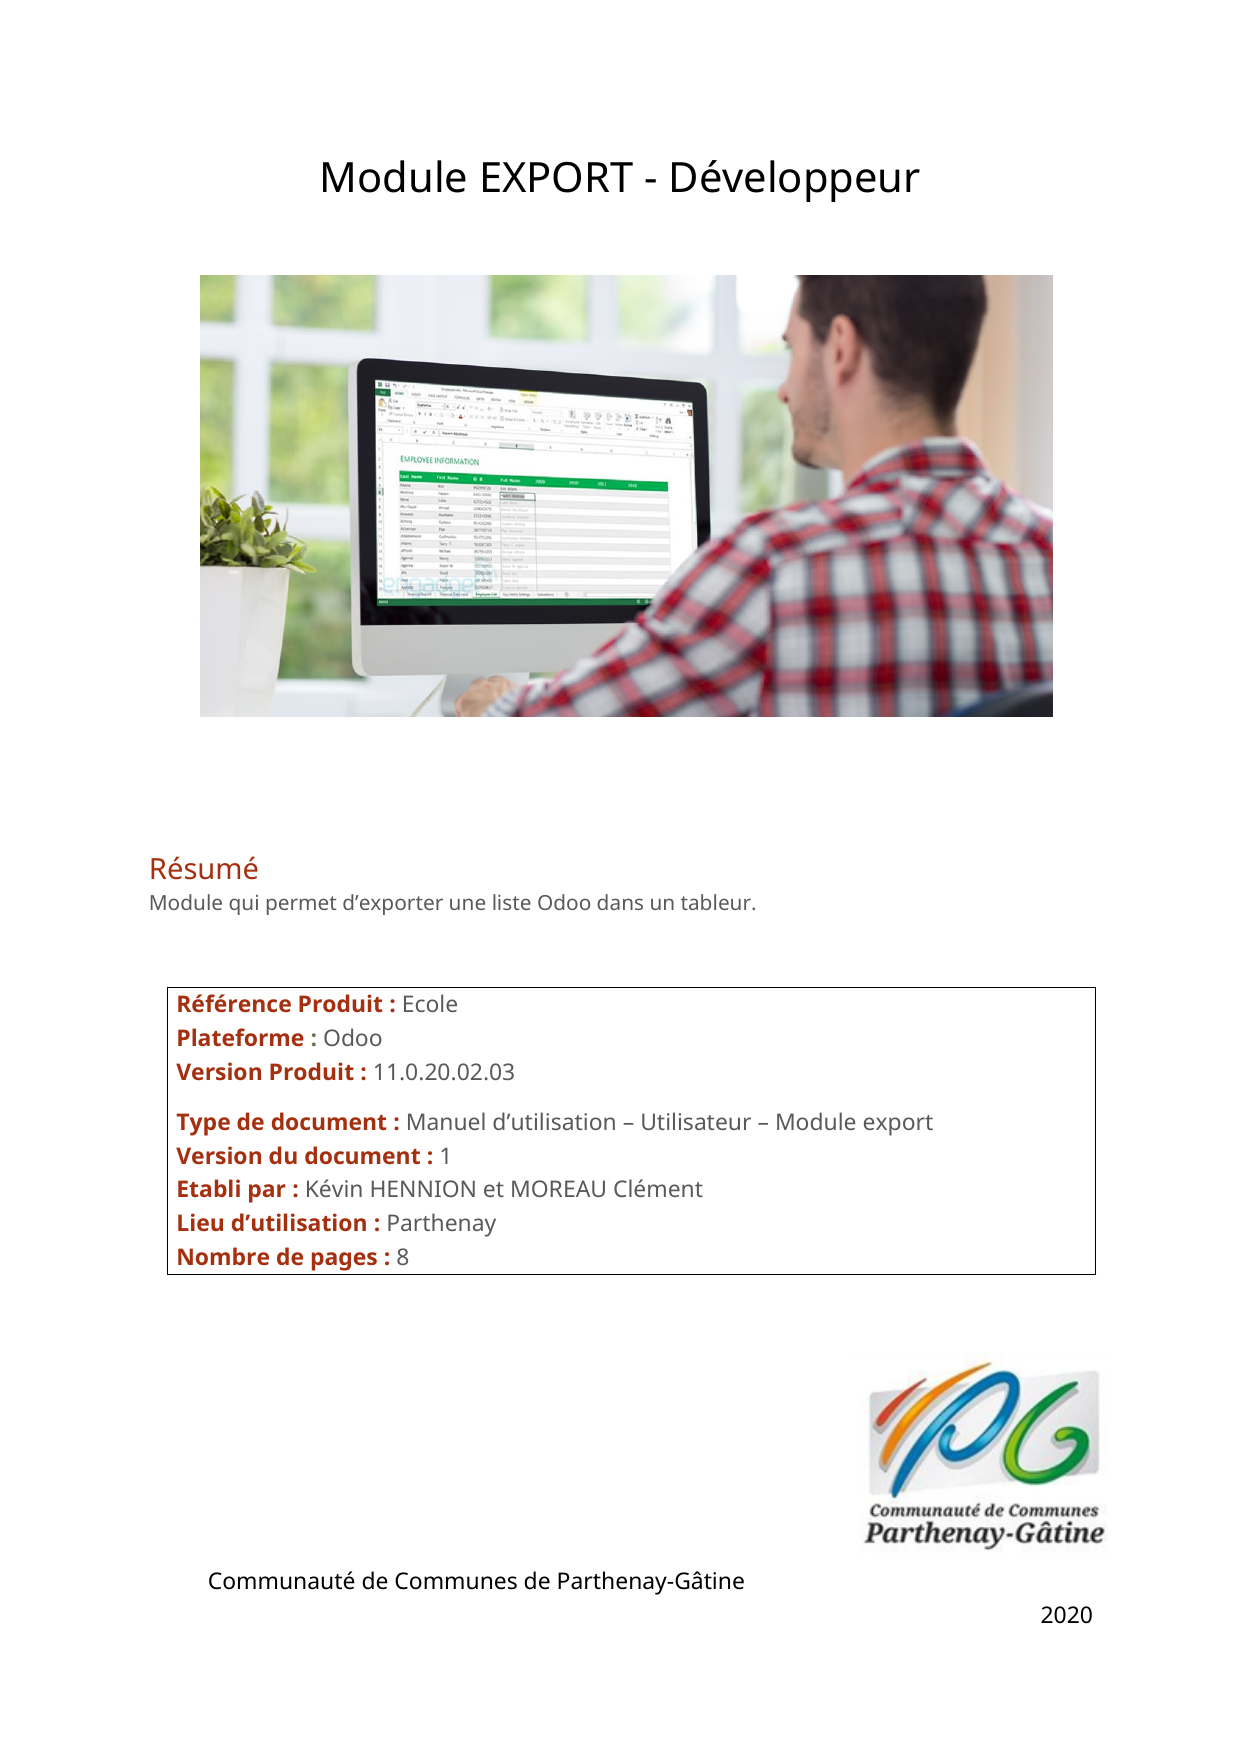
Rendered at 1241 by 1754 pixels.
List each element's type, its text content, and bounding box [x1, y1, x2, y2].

picture [200, 275, 1053, 717]
text Type de document : Manuel d’utilisation – Utilisateur – Module export Version du document : 1 Etabli par : Kévin HENNION et MOREAU Clément Lieu d’utilisation : Parthenay Nombre de pages : 8 [168, 1105, 1095, 1274]
text Résumé [149, 848, 968, 888]
text Référence Produit : Ecole Plateforme : Odoo Version Produit : 11.0.20.02.03 [168, 988, 1095, 1087]
text Module EXPORT - Développeur [148, 148, 1093, 204]
text Module qui permet d’exporter une liste Odoo dans un tableur. [149, 888, 968, 916]
